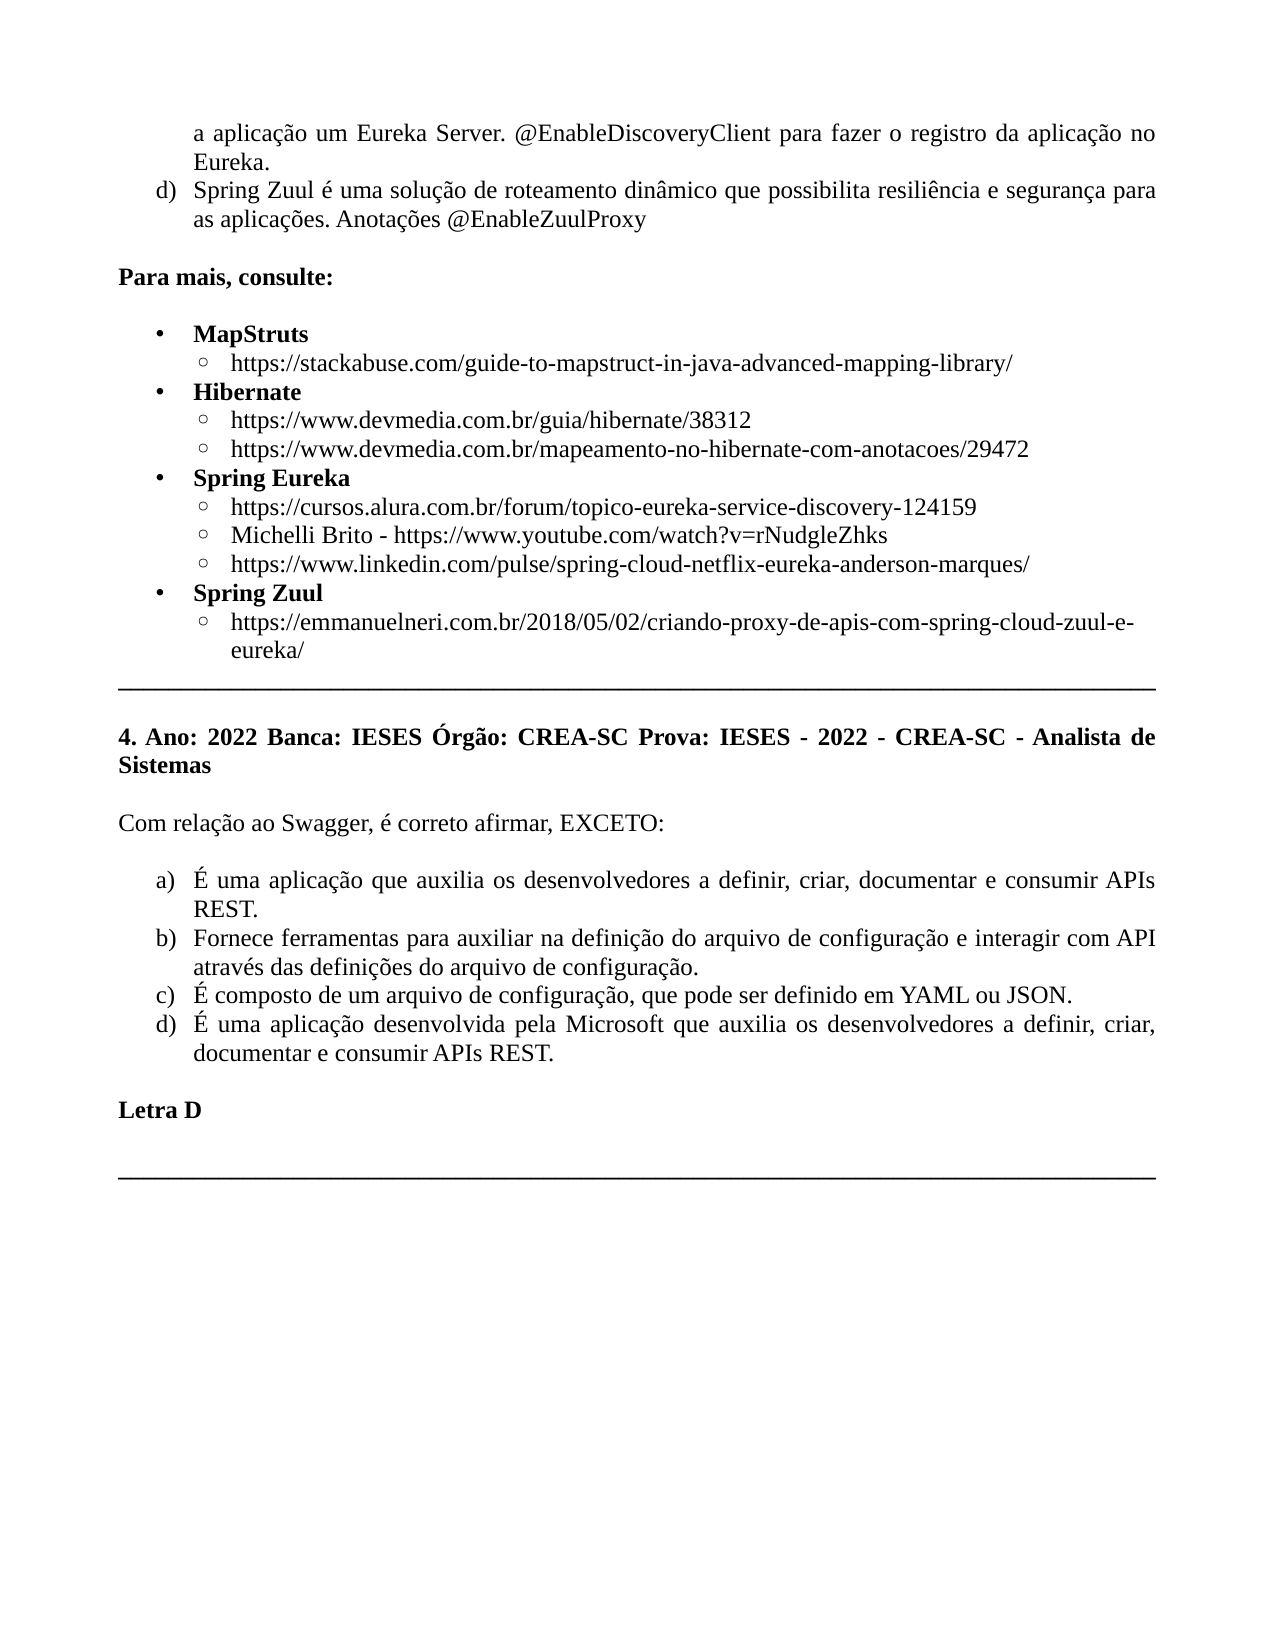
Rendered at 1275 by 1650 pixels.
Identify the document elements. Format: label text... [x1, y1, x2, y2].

text 4. Ano: 2022 Banca: IESES Órgão: CREA-SC Prova: IESES - 2022 - CREA-SC - Analista de Sistemas [118, 722, 1157, 779]
list Spring Eureka [156, 463, 1157, 492]
text Com relação ao Swagger, é correto afirmar, EXCETO: [118, 808, 1157, 837]
text ___________________________________________________________________________________ [118, 664, 1157, 693]
list Spring Zuul [156, 578, 1157, 607]
list Hibernate [156, 377, 1157, 406]
list Fornece ferramentas para auxiliar na definição do arquivo de configuração e interagir com API através das definições do arquivo de configuração. [156, 923, 1157, 981]
list MapStruts [156, 319, 1157, 348]
text Letra D [118, 1096, 1157, 1124]
list https://cursos.alura.com.br/forum/topico-eureka-service-discovery-124159 [193, 492, 1157, 521]
list https://emmanuelneri.com.br/2018/05/02/criando-proxy-de-apis-com-spring-cloud-zuul-e-eureka/ [193, 607, 1157, 664]
list É composto de um arquivo de configuração, que pode ser definido em YAML ou JSON. [156, 981, 1157, 1009]
list É uma aplicação que auxilia os desenvolvedores a definir, criar, documentar e consumir APIs REST. [156, 866, 1157, 923]
text ___________________________________________________________________________________ [118, 1153, 1157, 1182]
list https://www.linkedin.com/pulse/spring-cloud-netflix-eureka-anderson-marques/ [193, 549, 1157, 578]
text Para mais, consulte: [118, 262, 1157, 291]
list É uma aplicação desenvolvida pela Microsoft que auxilia os desenvolvedores a definir, criar, documentar e consumir APIs REST. [156, 1009, 1157, 1067]
list Michelli Brito - https://www.youtube.com/watch?v=rNudgleZhks [193, 521, 1157, 549]
list Spring Zuul é uma solução de roteamento dinâmico que possibilita resiliência e segurança para as aplicações. Anotações @EnableZuulProxy [156, 176, 1157, 233]
list https://www.devmedia.com.br/guia/hibernate/38312 [193, 406, 1157, 434]
list https://www.devmedia.com.br/mapeamento-no-hibernate-com-anotacoes/29472 [193, 434, 1157, 463]
list https://stackabuse.com/guide-to-mapstruct-in-java-advanced-mapping-library/ [193, 348, 1157, 377]
list a aplicação um Eureka Server. @EnableDiscoveryClient para fazer o registro da aplicação no Eureka. [156, 118, 1157, 176]
